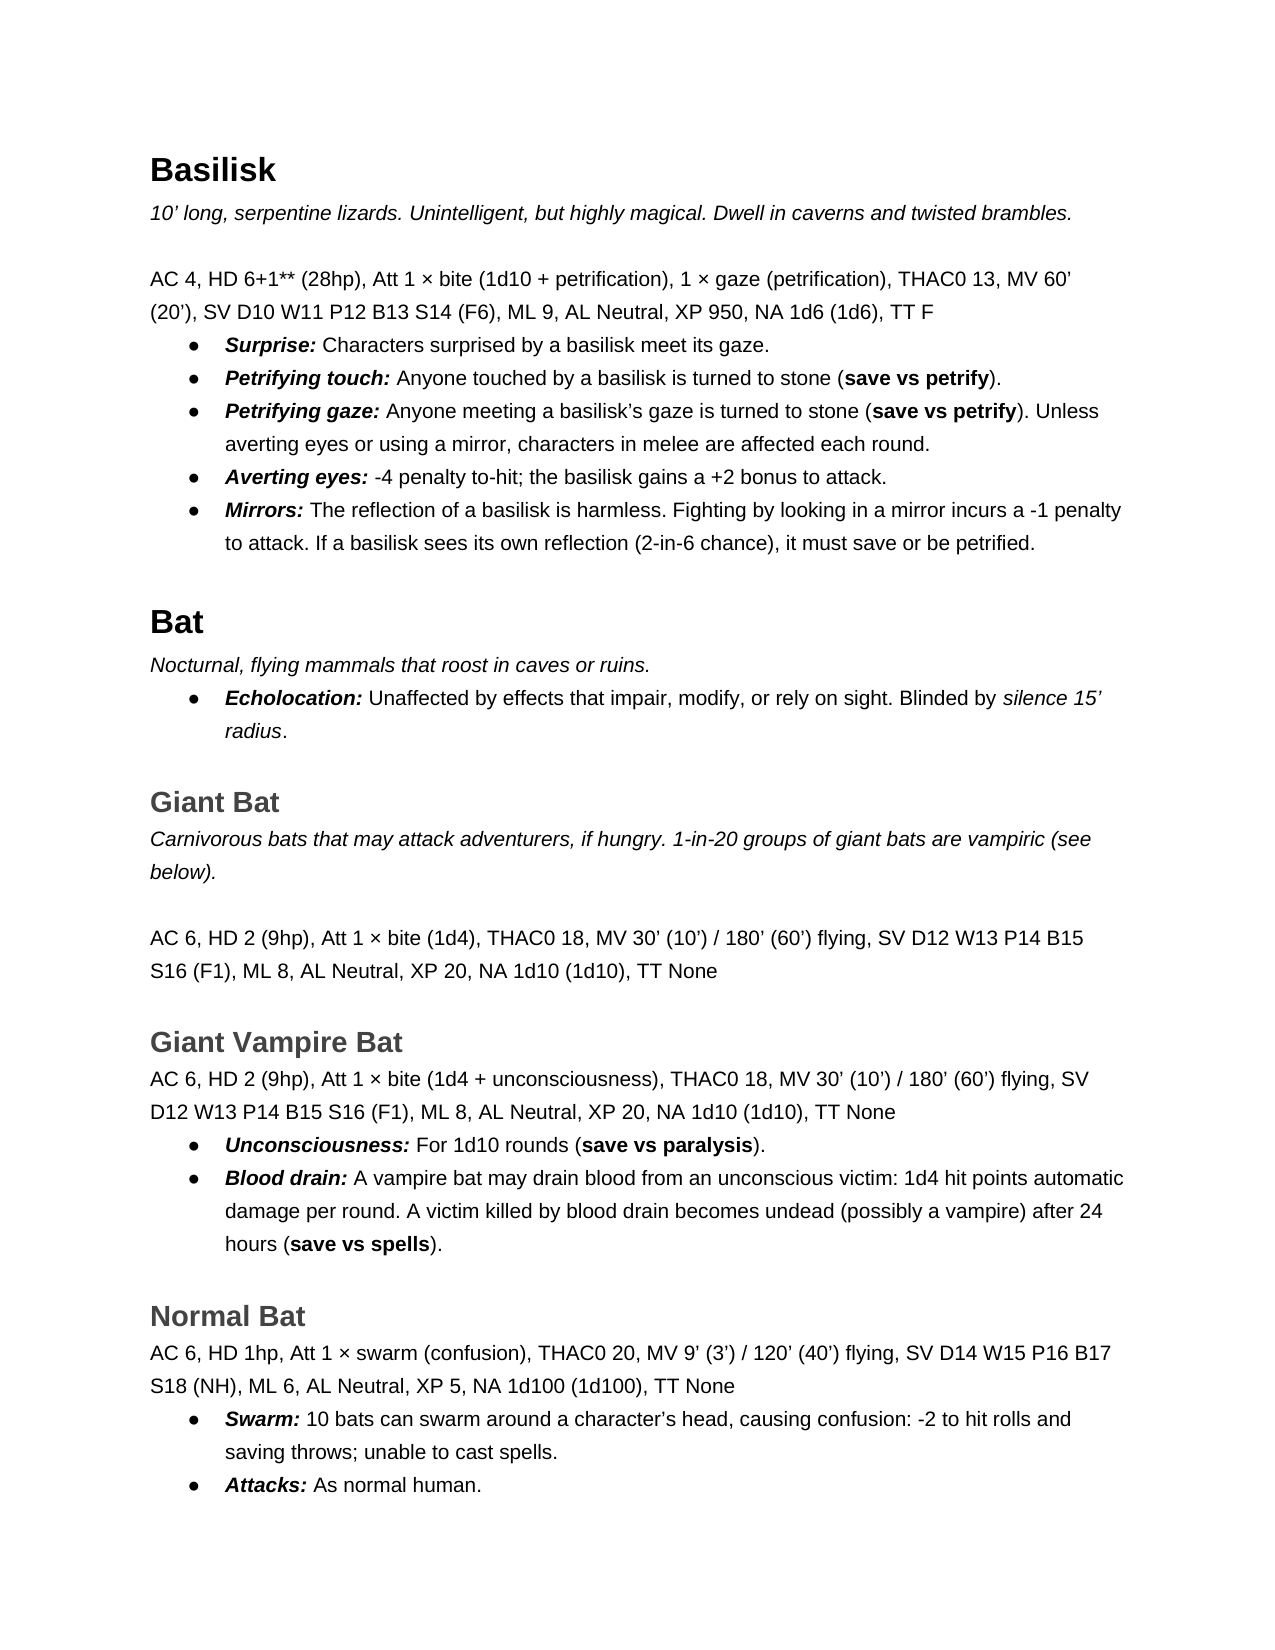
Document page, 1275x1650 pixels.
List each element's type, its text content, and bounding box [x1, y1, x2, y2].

text Nocturnal, flying mammals that roost in caves or ruins. [150, 653, 1125, 677]
text AC 6, HD 2 (9hp), Att 1 × bite (1d4 + unconsciousness), THAC0 18, MV 30’ (10’) / 180’ (60’) flying, SV D12 W13 P14 B15 S16 (F1), ML 8, AL Neutral, XP 20, NA 1d10 (1d10), TT None [150, 1067, 1125, 1124]
list Swarm: 10 bats can swarm around a character’s head, causing confusion: -2 to hit rolls and saving throws; unable to cast spells. [187, 1407, 1125, 1463]
list Averting eyes: -4 penalty to-hit; the basilisk gains a +2 bonus to attack. [187, 465, 1125, 489]
subtitle Normal Bat [150, 1299, 1125, 1332]
list Echolocation: Unaffected by effects that impair, modify, or rely on sight. Blinded by silence 15’ radius. [187, 686, 1125, 743]
text 10’ long, serpentine lizards. Unintelligent, but highly magical. Dwell in caverns and twisted brambles. [150, 201, 1125, 225]
text Carnivorous bats that may attack adventurers, if hungry. 1-in-20 groups of giant bats are vampiric (see below). [150, 827, 1125, 884]
subtitle Bat [150, 602, 1125, 640]
subtitle Giant Vampire Bat [150, 1025, 1125, 1059]
list Attacks: As normal human. [187, 1473, 1125, 1497]
subtitle Basilisk [150, 150, 1125, 188]
text AC 6, HD 2 (9hp), Att 1 × bite (1d4), THAC0 18, MV 30’ (10’) / 180’ (60’) flying, SV D12 W13 P14 B15 S16 (F1), ML 8, AL Neutral, XP 20, NA 1d10 (1d10), TT None [150, 926, 1125, 983]
text AC 6, HD 1hp, Att 1 × swarm (confusion), THAC0 20, MV 9’ (3’) / 120’ (40’) flying, SV D14 W15 P16 B17 S18 (NH), ML 6, AL Neutral, XP 5, NA 1d100 (1d100), TT None [150, 1341, 1125, 1397]
list Blood drain: A vampire bat may drain blood from an unconscious victim: 1d4 hit points automatic damage per round. A victim killed by blood drain becomes undead (possibly a vampire) after 24 hours (save vs spells). [187, 1166, 1125, 1256]
list Unconsciousness: For 1d10 rounds (save vs paralysis). [187, 1133, 1125, 1157]
subtitle Giant Bat [150, 785, 1125, 818]
text AC 4, HD 6+1** (28hp), Att 1 × bite (1d10 + petrification), 1 × gaze (petrification), THAC0 13, MV 60’ (20’), SV D10 W11 P12 B13 S14 (F6), ML 9, AL Neutral, XP 950, NA 1d6 (1d6), TT F [150, 267, 1125, 324]
list Surprise: Characters surprised by a basilisk meet its gaze. [187, 333, 1125, 357]
list Petrifying gaze: Anyone meeting a basilisk’s gaze is turned to stone (save vs petrify). Unless averting eyes or using a mirror, characters in melee are affected each round. [187, 399, 1125, 456]
list Petrifying touch: Anyone touched by a basilisk is turned to stone (save vs petrify). [187, 366, 1125, 390]
list Mirrors: The reflection of a basilisk is harmless. Fighting by looking in a mirror incurs a -1 penalty to attack. If a basilisk sees its own reflection (2-in-6 chance), it must save or be petrified. [187, 498, 1125, 555]
